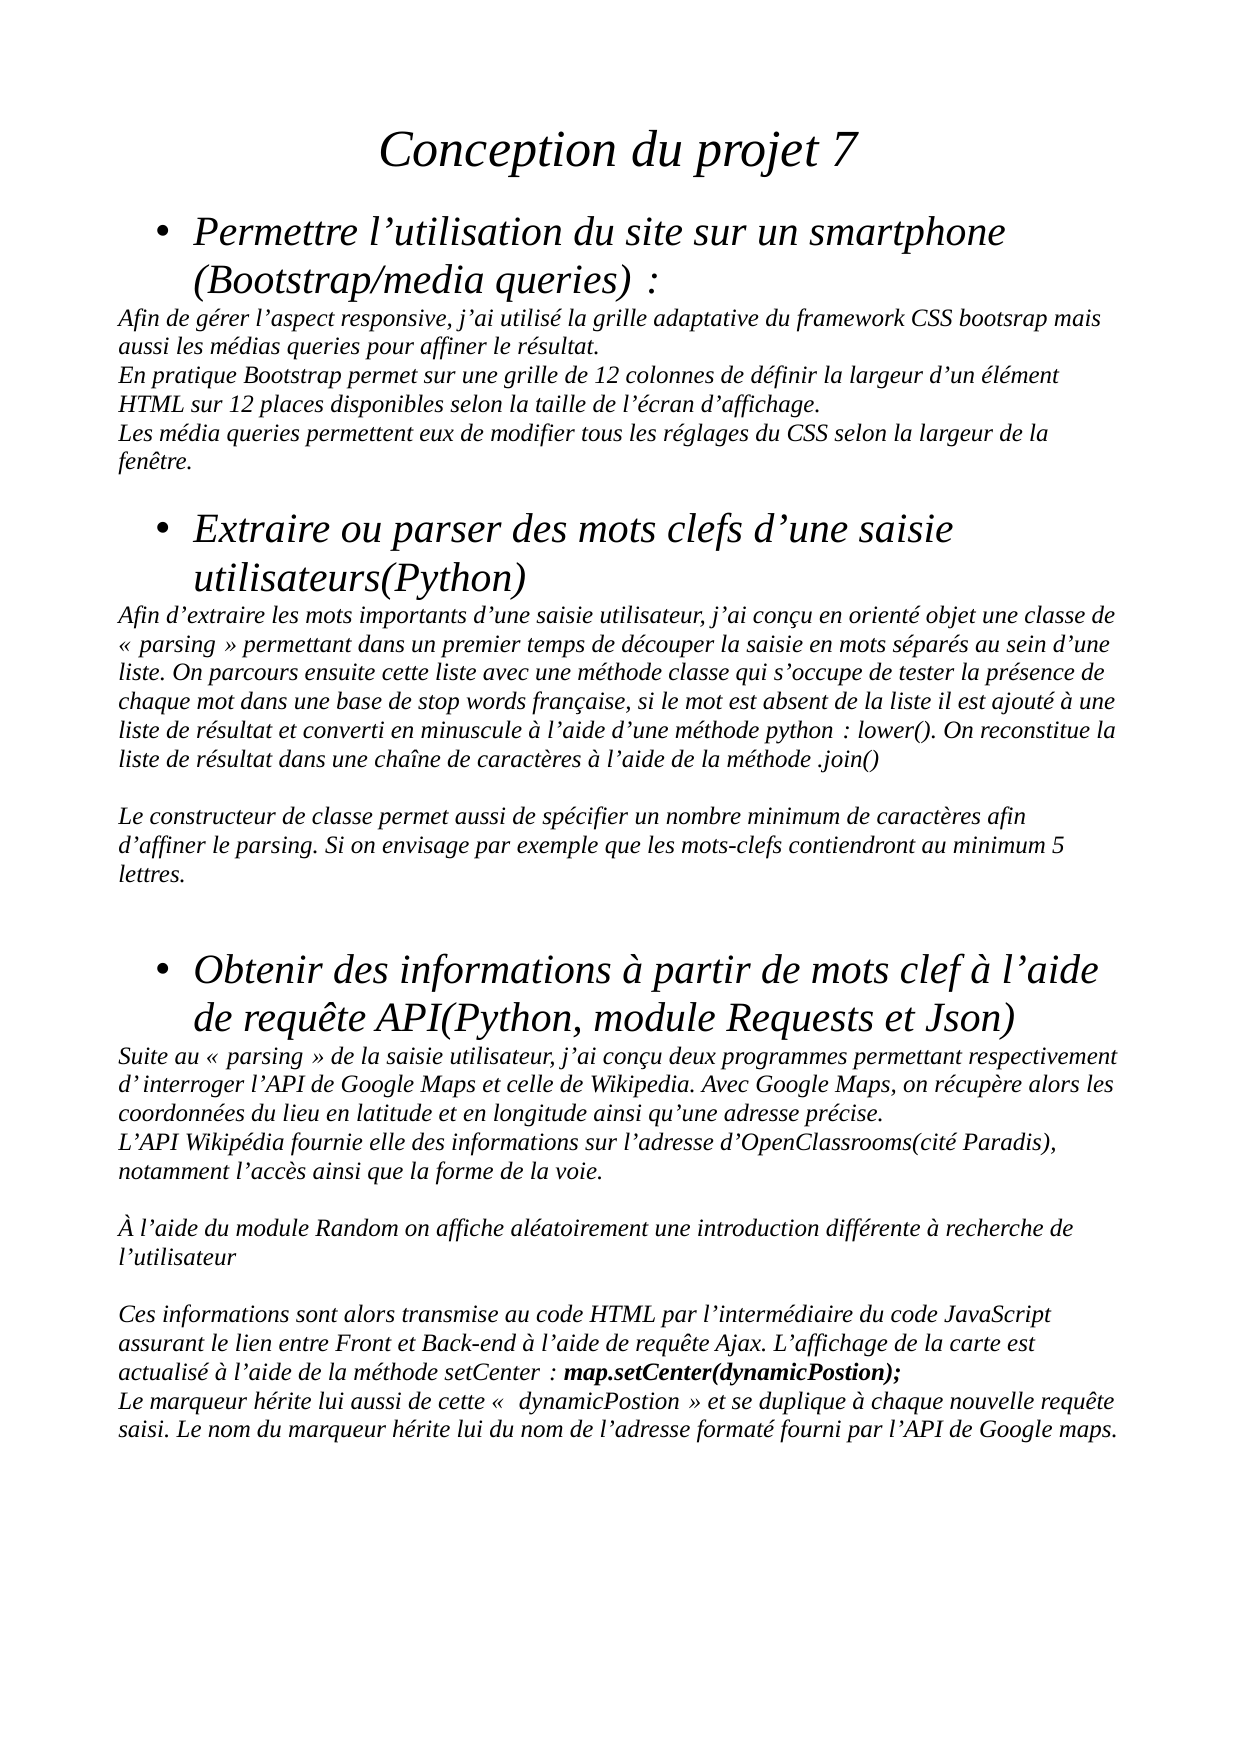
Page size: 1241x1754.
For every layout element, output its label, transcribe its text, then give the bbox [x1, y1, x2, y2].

text En pratique Bootstrap permet sur une grille de 12 colonnes de définir la largeur d’un élément HTML sur 12 places disponibles selon la taille de l’écran d’affichage. [118, 360, 1122, 418]
text Conception du projet 7 [118, 118, 1122, 178]
text Le constructeur de classe permet aussi de spécifier un nombre minimum de caractères afin d’affiner le parsing. Si on envisage par exemple que les mots-clefs contiendront au minimum 5 lettres. [118, 801, 1122, 887]
text Les média queries permettent eux de modifier tous les réglages du CSS selon la largeur de la fenêtre. [118, 418, 1122, 475]
text À l’aide du module Random on affiche aléatoirement une introduction différente à recherche de l’utilisateur [118, 1213, 1122, 1271]
text Ces informations sont alors transmise au code HTML par l’intermédiaire du code JavaScript assurant le lien entre Front et Back-end à l’aide de requête Ajax. L’affichage de la carte est actualisé à l’aide de la méthode setCenter : map.setCenter(dynamicPostion); [118, 1299, 1122, 1386]
list Permettre l’utilisation du site sur un smartphone (Bootstrap/media queries) : [156, 207, 1122, 303]
list Extraire ou parser des mots clefs d’une saisie utilisateurs(Python) [156, 504, 1122, 600]
text L’API Wikipédia fournie elle des informations sur l’adresse d’OpenClassrooms(cité Paradis), notamment l’accès ainsi que la forme de la voie. [118, 1127, 1122, 1184]
text Suite au « parsing » de la saisie utilisateur, j’ai conçu deux programmes permettant respectivement d’ interroger l’API de Google Maps et celle de Wikipedia. Avec Google Maps, on récupère alors les coordonnées du lieu en latitude et en longitude ainsi qu’une adresse précise. [118, 1041, 1122, 1127]
text Le marqueur hérite lui aussi de cette « dynamicPostion » et se duplique à chaque nouvelle requête saisi. Le nom du marqueur hérite lui du nom de l’adresse formaté fourni par l’API de Google maps. [118, 1386, 1122, 1443]
text Afin d’extraire les mots importants d’une saisie utilisateur, j’ai conçu en orienté objet une classe de « parsing » permettant dans un premier temps de découper la saisie en mots séparés au sein d’une liste. On parcours ensuite cette liste avec une méthode classe qui s’occupe de tester la présence de chaque mot dans une base de stop words française, si le mot est absent de la liste il est ajouté à une liste de résultat et converti en minuscule à l’aide d’une méthode python : lower(). On reconstitue la liste de résultat dans une chaîne de caractères à l’aide de la méthode .join() [118, 600, 1122, 772]
list Obtenir des informations à partir de mots clef à l’aide de requête API(Python, module Requests et Json) [156, 945, 1122, 1041]
text Afin de gérer l’aspect responsive, j’ai utilisé la grille adaptative du framework CSS bootsrap mais aussi les médias queries pour affiner le résultat. [118, 303, 1122, 360]
